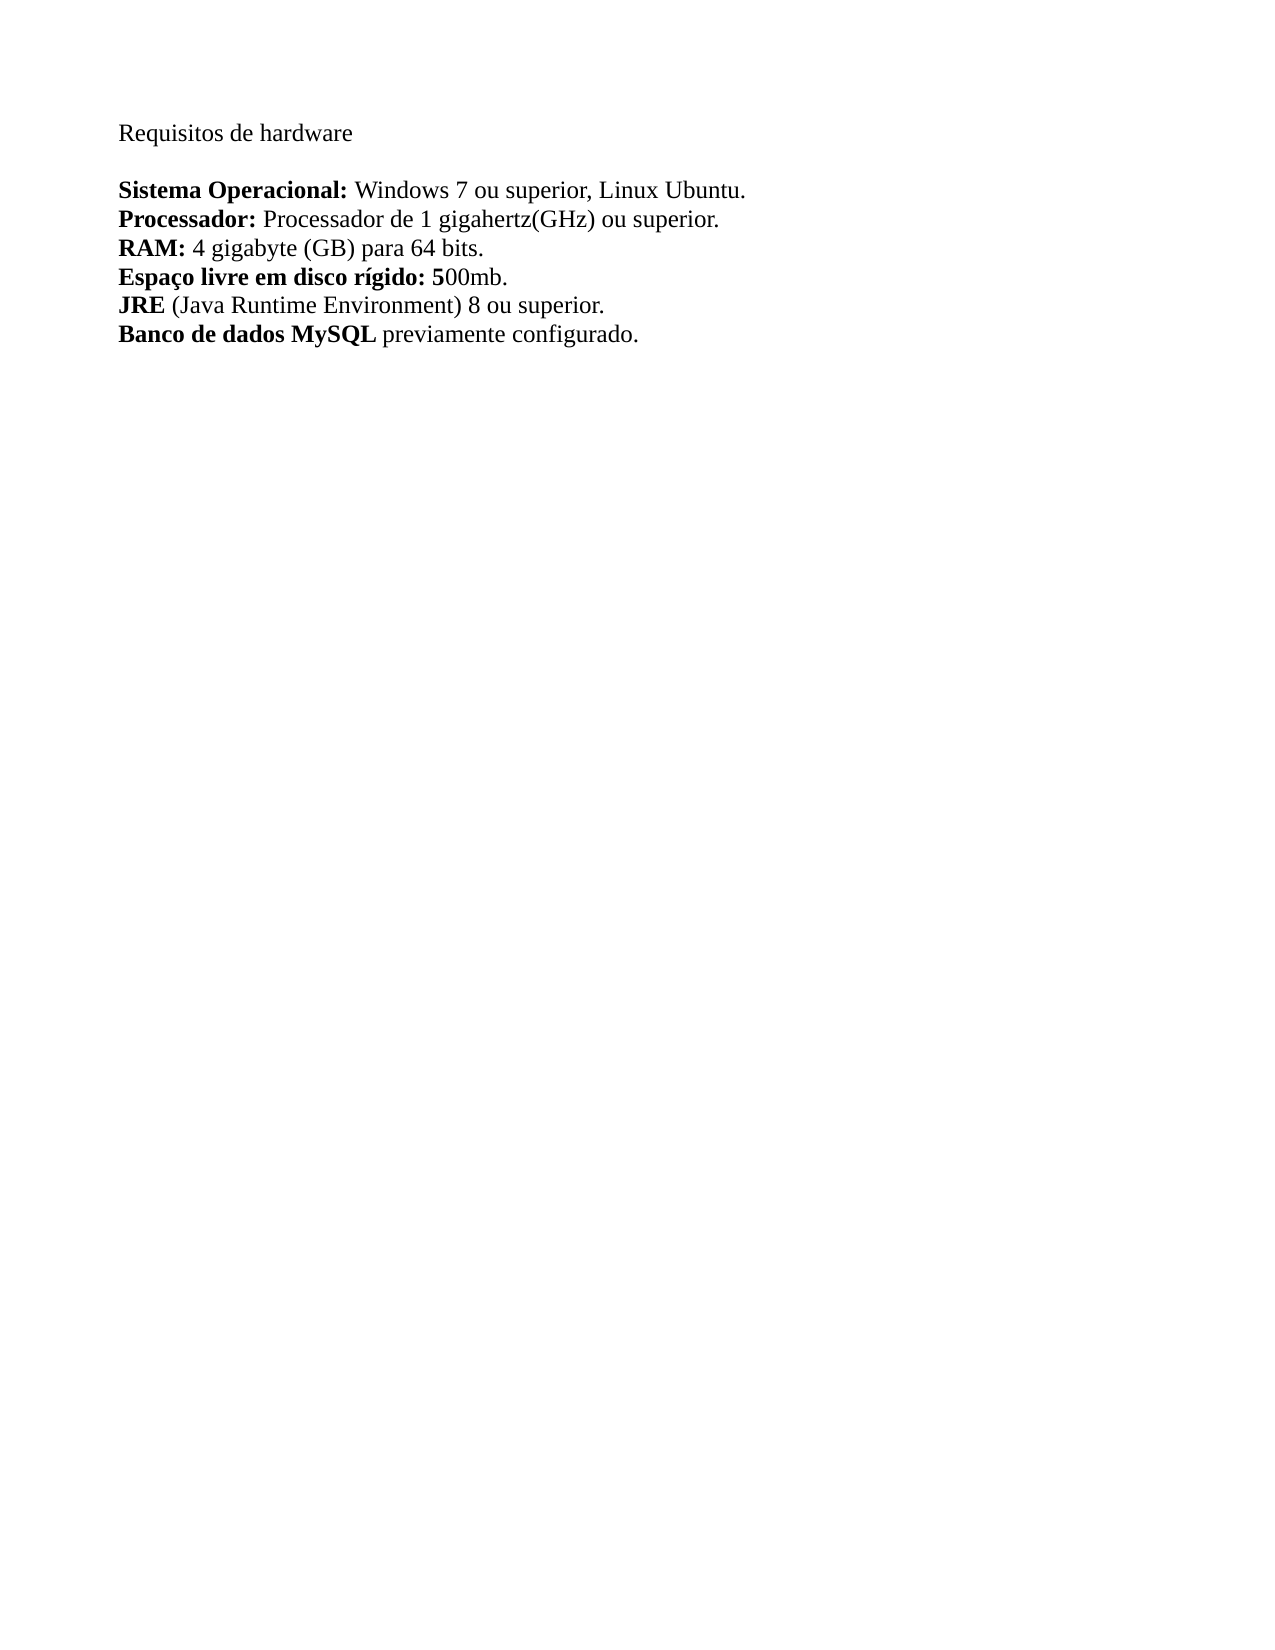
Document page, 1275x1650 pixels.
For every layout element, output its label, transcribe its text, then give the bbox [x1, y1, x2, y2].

text Espaço livre em disco rígido: 500mb. [118, 262, 1157, 291]
text RAM: 4 gigabyte (GB) para 64 bits. [118, 233, 1157, 262]
text JRE (Java Runtime Environment) 8 ou superior. [118, 291, 1157, 319]
text Processador: Processador de 1 gigahertz(GHz) ou superior. [118, 204, 1157, 233]
text Sistema Operacional: Windows 7 ou superior, Linux Ubuntu. [118, 176, 1157, 204]
text Requisitos de hardware [118, 118, 1157, 147]
text Banco de dados MySQL previamente configurado. [118, 319, 1157, 348]
